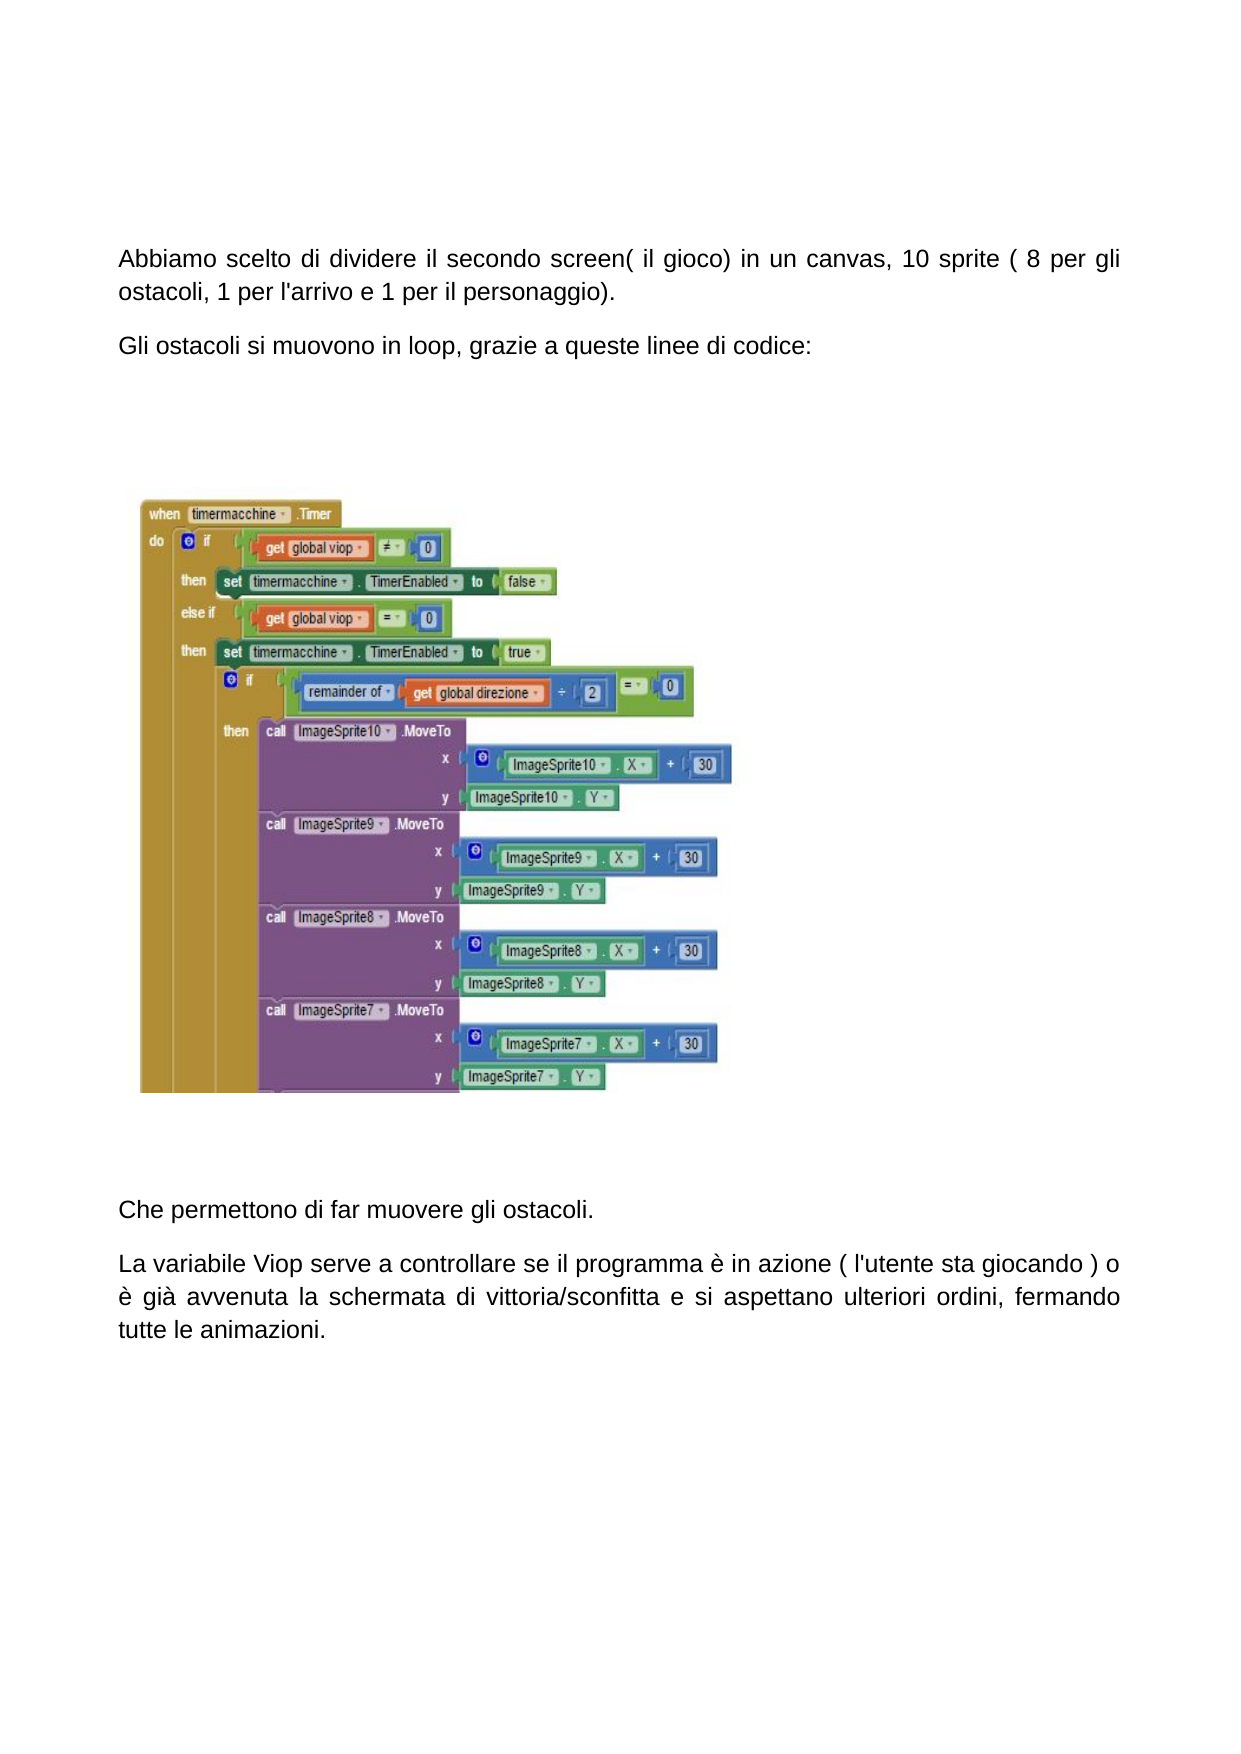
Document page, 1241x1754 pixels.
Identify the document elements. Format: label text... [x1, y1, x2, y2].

text Abbiamo scelto di dividere il secondo screen( il gioco) in un canvas, 10 sprite ( 8 per gli ostacoli, 1 per l'arrivo e 1 per il personaggio). [118, 244, 1122, 306]
text La variabile Viop serve a controllare se il programma è in azione ( l'utente sta giocando ) o è già avvenuta la schermata di vittoria/sconfitta e si aspettano ulteriori ordini, fermando tutte le animazioni. [118, 1249, 1122, 1343]
picture [126, 487, 780, 1093]
text Che permettono di far muovere gli ostacoli. [118, 1195, 1122, 1223]
text Gli ostacoli si muovono in loop, grazie a queste linee di codice: [118, 331, 1122, 360]
